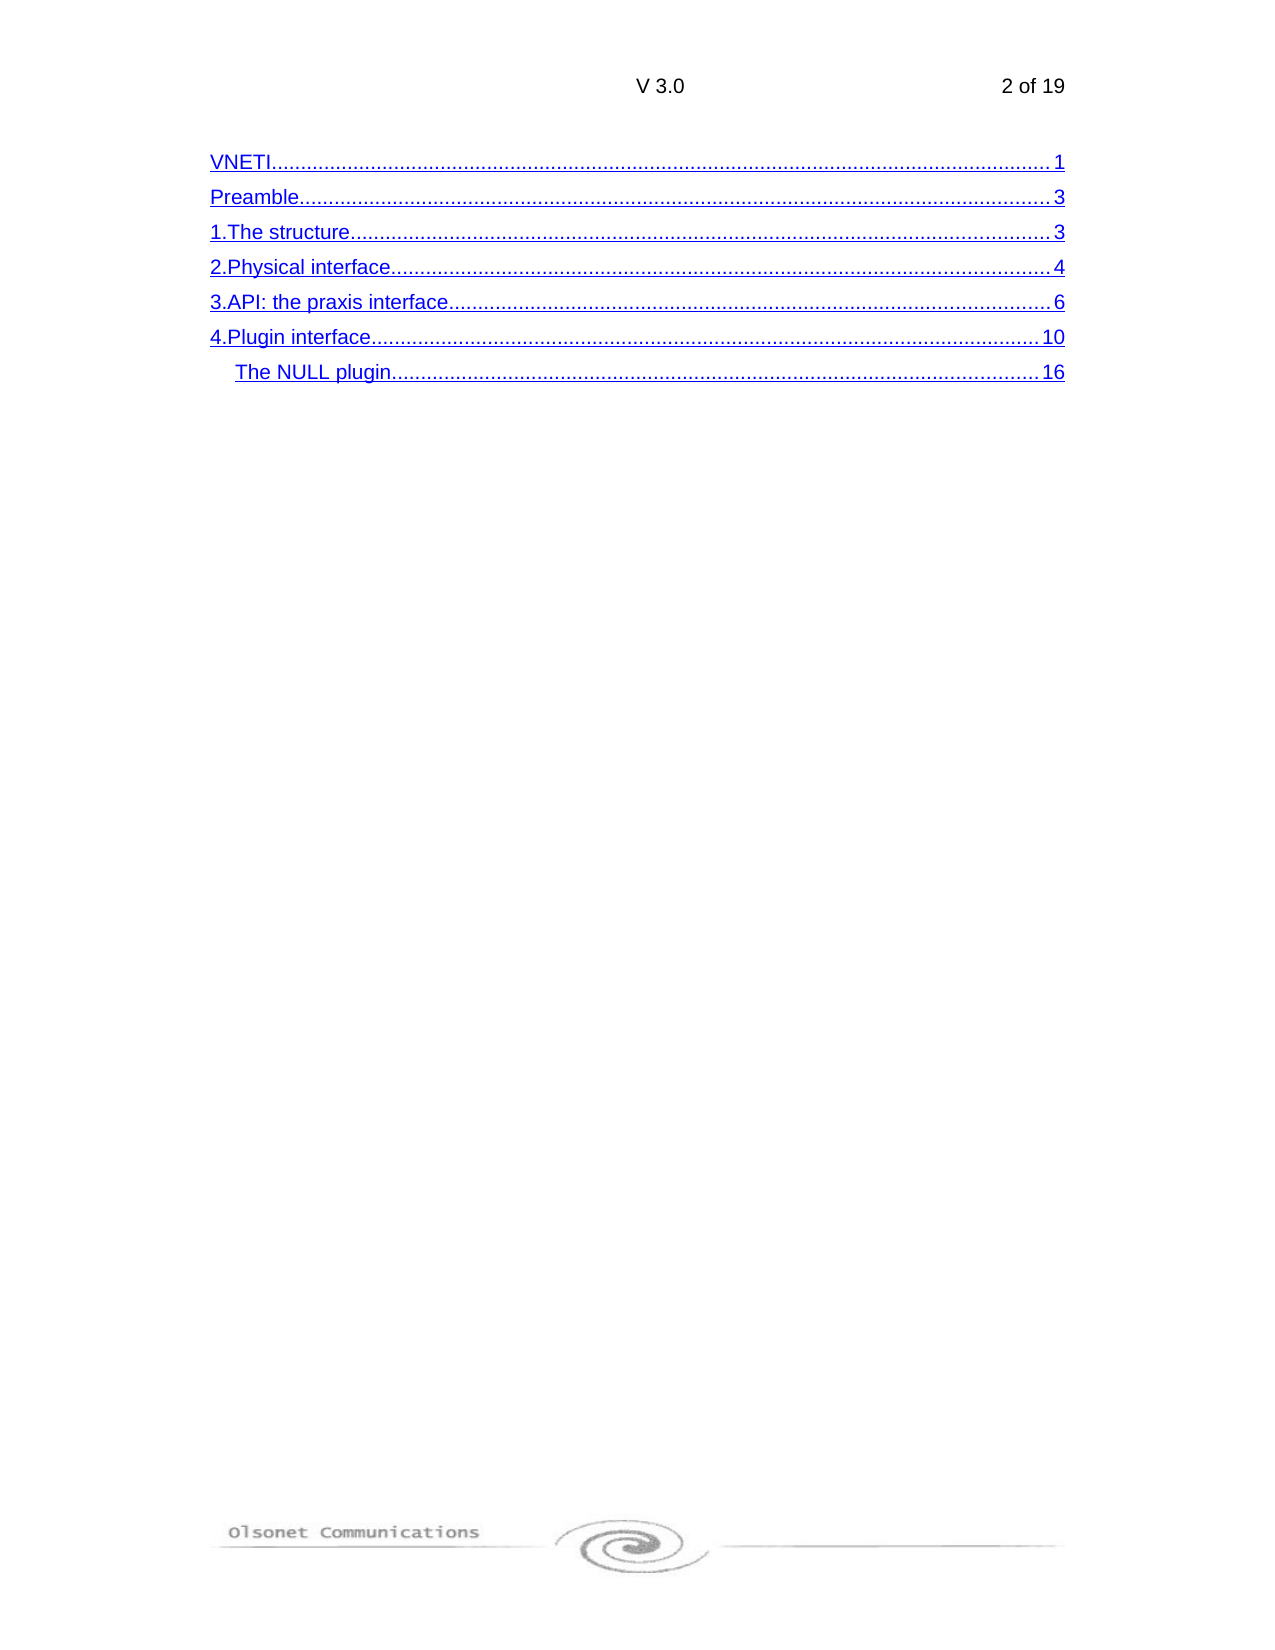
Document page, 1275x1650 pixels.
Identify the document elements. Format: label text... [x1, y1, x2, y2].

text 2.Physical interface 4 [210, 256, 1065, 276]
text The NULL plugin 16 [235, 361, 1065, 381]
text 1.The structure 3 [210, 221, 1065, 241]
picture [210, 1504, 1065, 1596]
text Preamble 3 [210, 186, 1065, 206]
text VNETI 1 [210, 151, 1065, 171]
text 4.Plugin interface 10 [210, 326, 1065, 346]
text 3.API: the praxis interface 6 [210, 291, 1065, 311]
